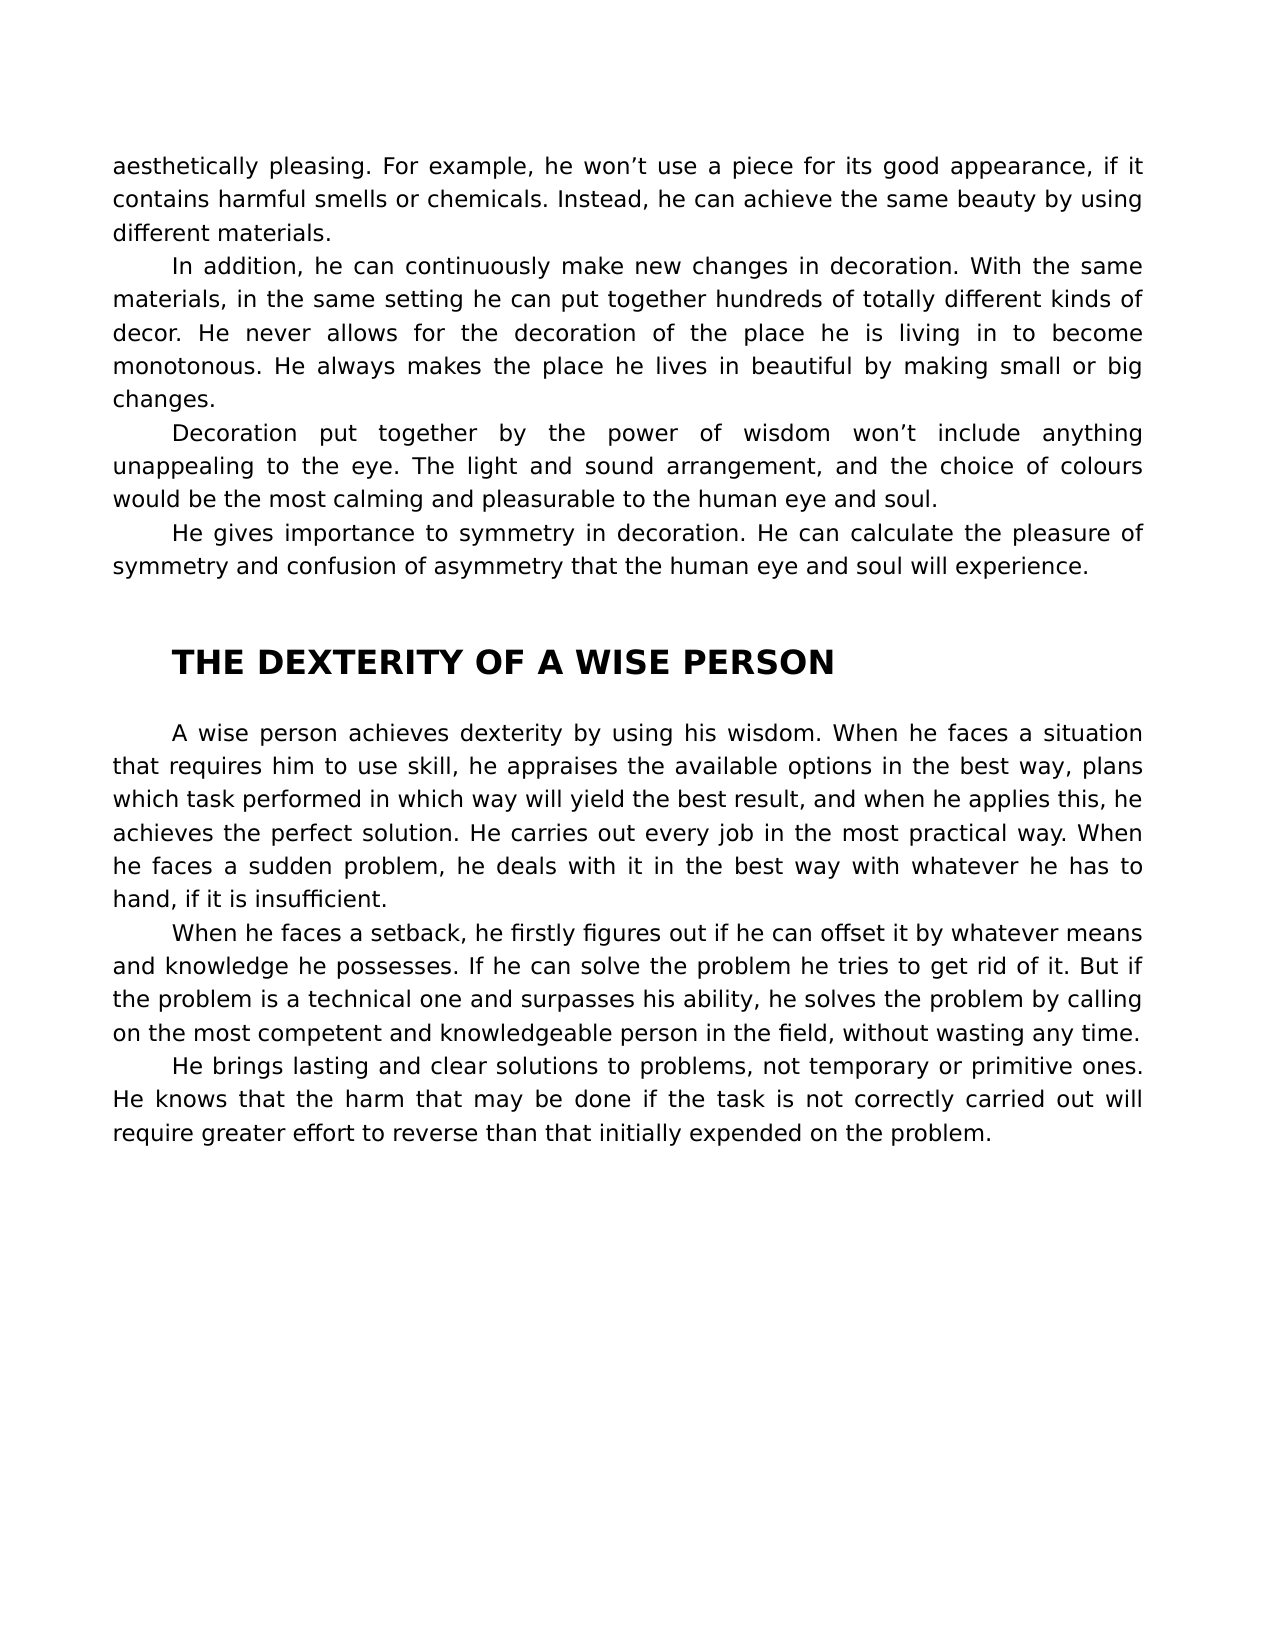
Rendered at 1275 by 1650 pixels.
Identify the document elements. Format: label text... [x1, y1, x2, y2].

text THE DEXTERITY OF A WISE PERSON [112, 648, 1145, 681]
text He gives importance to symmetry in decoration. He can calculate the pleasure of symmetry and confusion of asymmetry that the human eye and soul will experience. [112, 514, 1145, 581]
text In addition, he can continuously make new changes in decoration. With the same materials, in the same setting he can put together hundreds of totally different kinds of decor. He never allows for the decoration of the place he is living in to become monotonous. He always makes the place he lives in beautiful by making small or big changes. [112, 248, 1145, 414]
text aesthetically pleasing. For example, he won’t use a piece for its good appearance, if it contains harmful smells or chemicals. Instead, he can achieve the same beauty by using different materials. [112, 148, 1145, 248]
text When he faces a setback, he firstly figures out if he can offset it by whatever means and knowledge he possesses. If he can solve the problem he tries to get rid of it. But if the problem is a technical one and surpasses his ability, he solves the problem by calling on the most competent and knowledgeable person in the field, without wasting any time. [112, 914, 1145, 1048]
text Decoration put together by the power of wisdom won’t include anything unappealing to the eye. The light and sound arrangement, and the choice of colours would be the most calming and pleasurable to the human eye and soul. [112, 414, 1145, 514]
text A wise person achieves dexterity by using his wisdom. When he faces a situation that requires him to use skill, he appraises the available options in the best way, plans which task performed in which way will yield the best result, and when he applies this, he achieves the perfect solution. He carries out every job in the most practical way. When he faces a sudden problem, he deals with it in the best way with whatever he has to hand, if it is insufficient. [112, 714, 1145, 914]
text He brings lasting and clear solutions to problems, not temporary or primitive ones. He knows that the harm that may be done if the task is not correctly carried out will require greater effort to reverse than that initially expended on the problem. [112, 1048, 1145, 1148]
